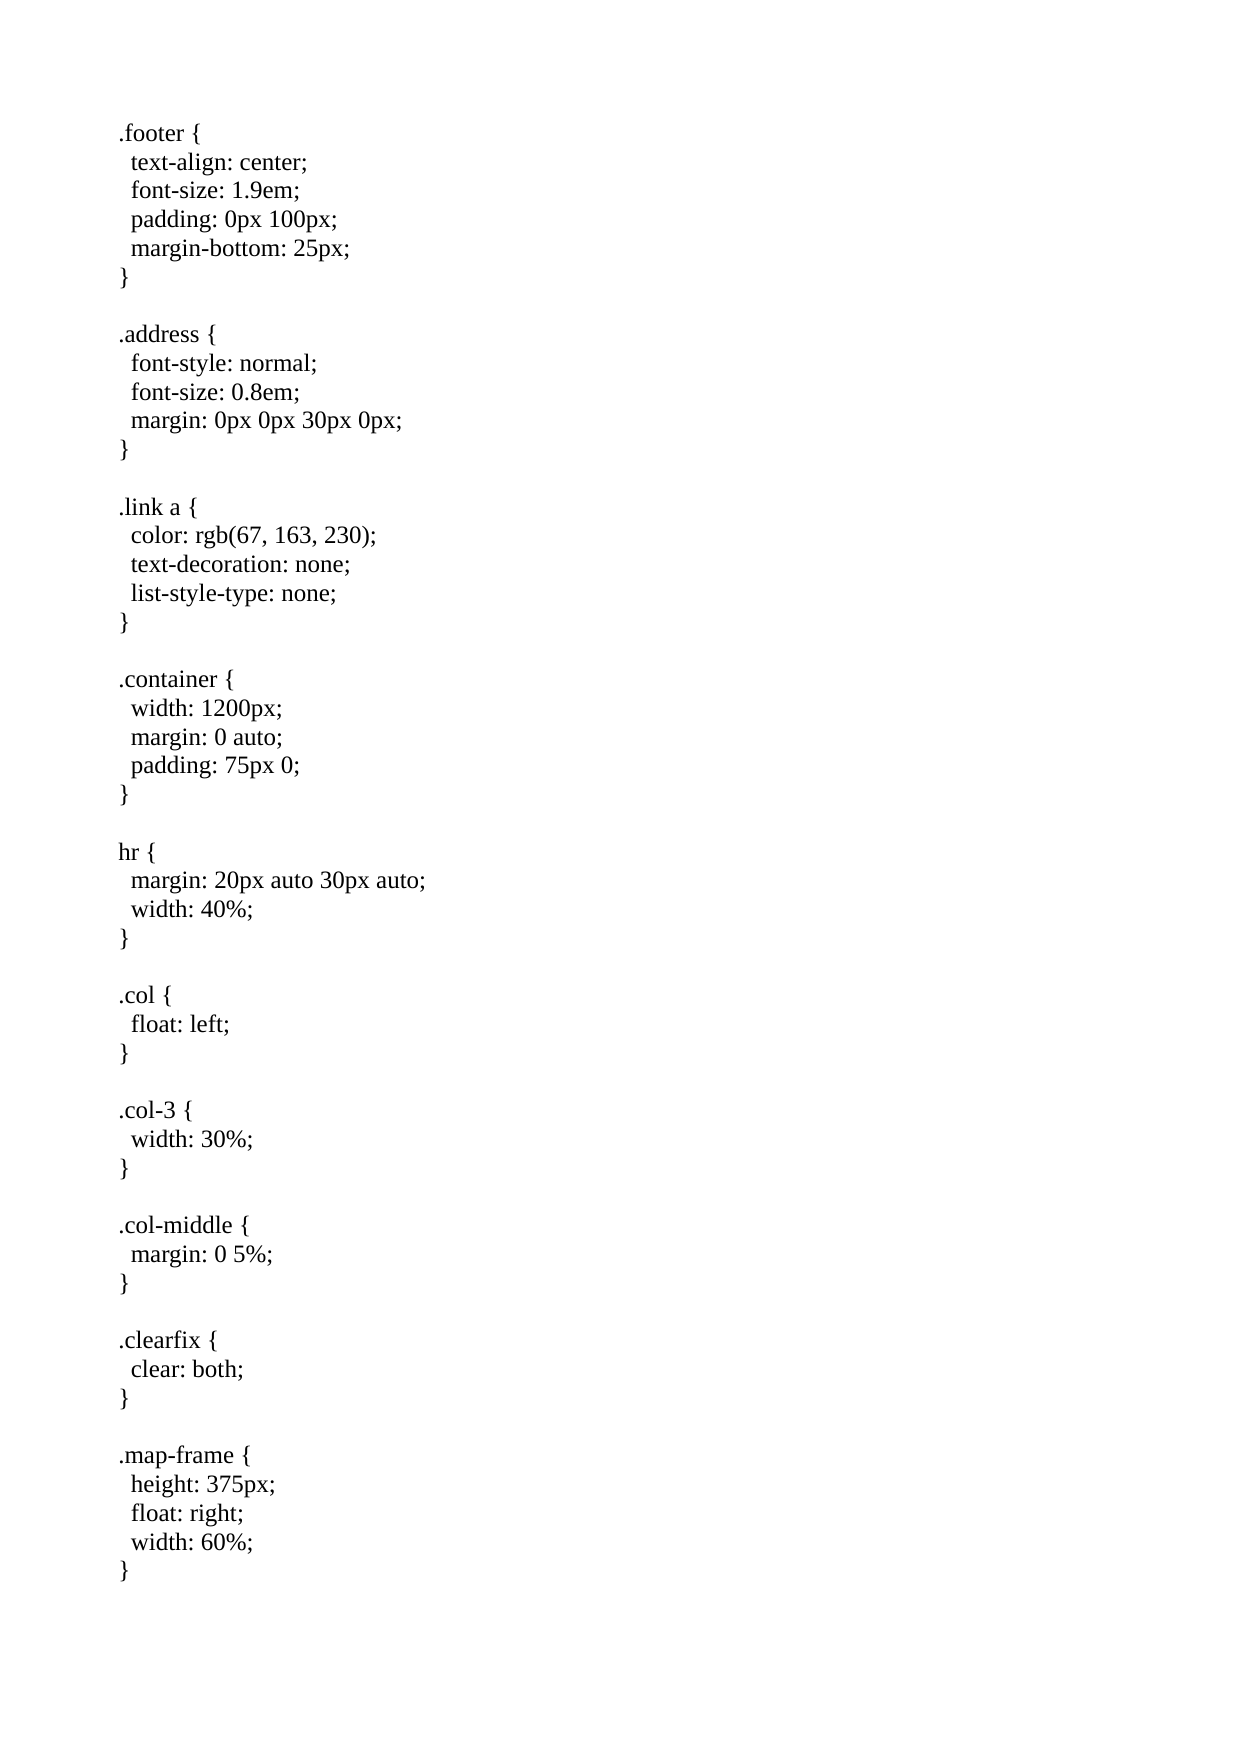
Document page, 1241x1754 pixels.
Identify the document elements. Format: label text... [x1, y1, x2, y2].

text margin: 0 5%; [118, 1239, 1122, 1268]
text .map-frame { [118, 1441, 1122, 1469]
text .container { [118, 664, 1122, 693]
text .link a { [118, 492, 1122, 521]
text } [118, 434, 1122, 463]
text hr { [118, 837, 1122, 866]
text margin: 0px 0px 30px 0px; [118, 406, 1122, 434]
text } [118, 262, 1122, 291]
text width: 30%; [118, 1124, 1122, 1153]
text } [118, 923, 1122, 952]
text font-size: 1.9em; [118, 176, 1122, 204]
text .col { [118, 981, 1122, 1009]
text padding: 0px 100px; [118, 204, 1122, 233]
text padding: 75px 0; [118, 751, 1122, 779]
text text-decoration: none; [118, 549, 1122, 578]
text .address { [118, 319, 1122, 348]
text color: rgb(67, 163, 230); [118, 521, 1122, 549]
text margin: 20px auto 30px auto; [118, 866, 1122, 894]
text } [118, 607, 1122, 636]
text .col-middle { [118, 1211, 1122, 1239]
text width: 1200px; [118, 693, 1122, 722]
text clear: both; [118, 1354, 1122, 1383]
text } [118, 1153, 1122, 1182]
text float: left; [118, 1009, 1122, 1038]
text } [118, 779, 1122, 808]
text text-align: center; [118, 147, 1122, 176]
text font-size: 0.8em; [118, 377, 1122, 406]
text .col-3 { [118, 1096, 1122, 1124]
text .clearfix { [118, 1326, 1122, 1354]
text } [118, 1383, 1122, 1412]
text } [118, 1268, 1122, 1297]
text margin: 0 auto; [118, 722, 1122, 751]
text width: 60%; [118, 1527, 1122, 1556]
text } [118, 1038, 1122, 1067]
text width: 40%; [118, 894, 1122, 923]
text font-style: normal; [118, 348, 1122, 377]
text float: right; [118, 1498, 1122, 1527]
text list-style-type: none; [118, 578, 1122, 607]
text .footer { [118, 118, 1122, 147]
text } [118, 1556, 1122, 1584]
text margin-bottom: 25px; [118, 233, 1122, 262]
text height: 375px; [118, 1469, 1122, 1498]
